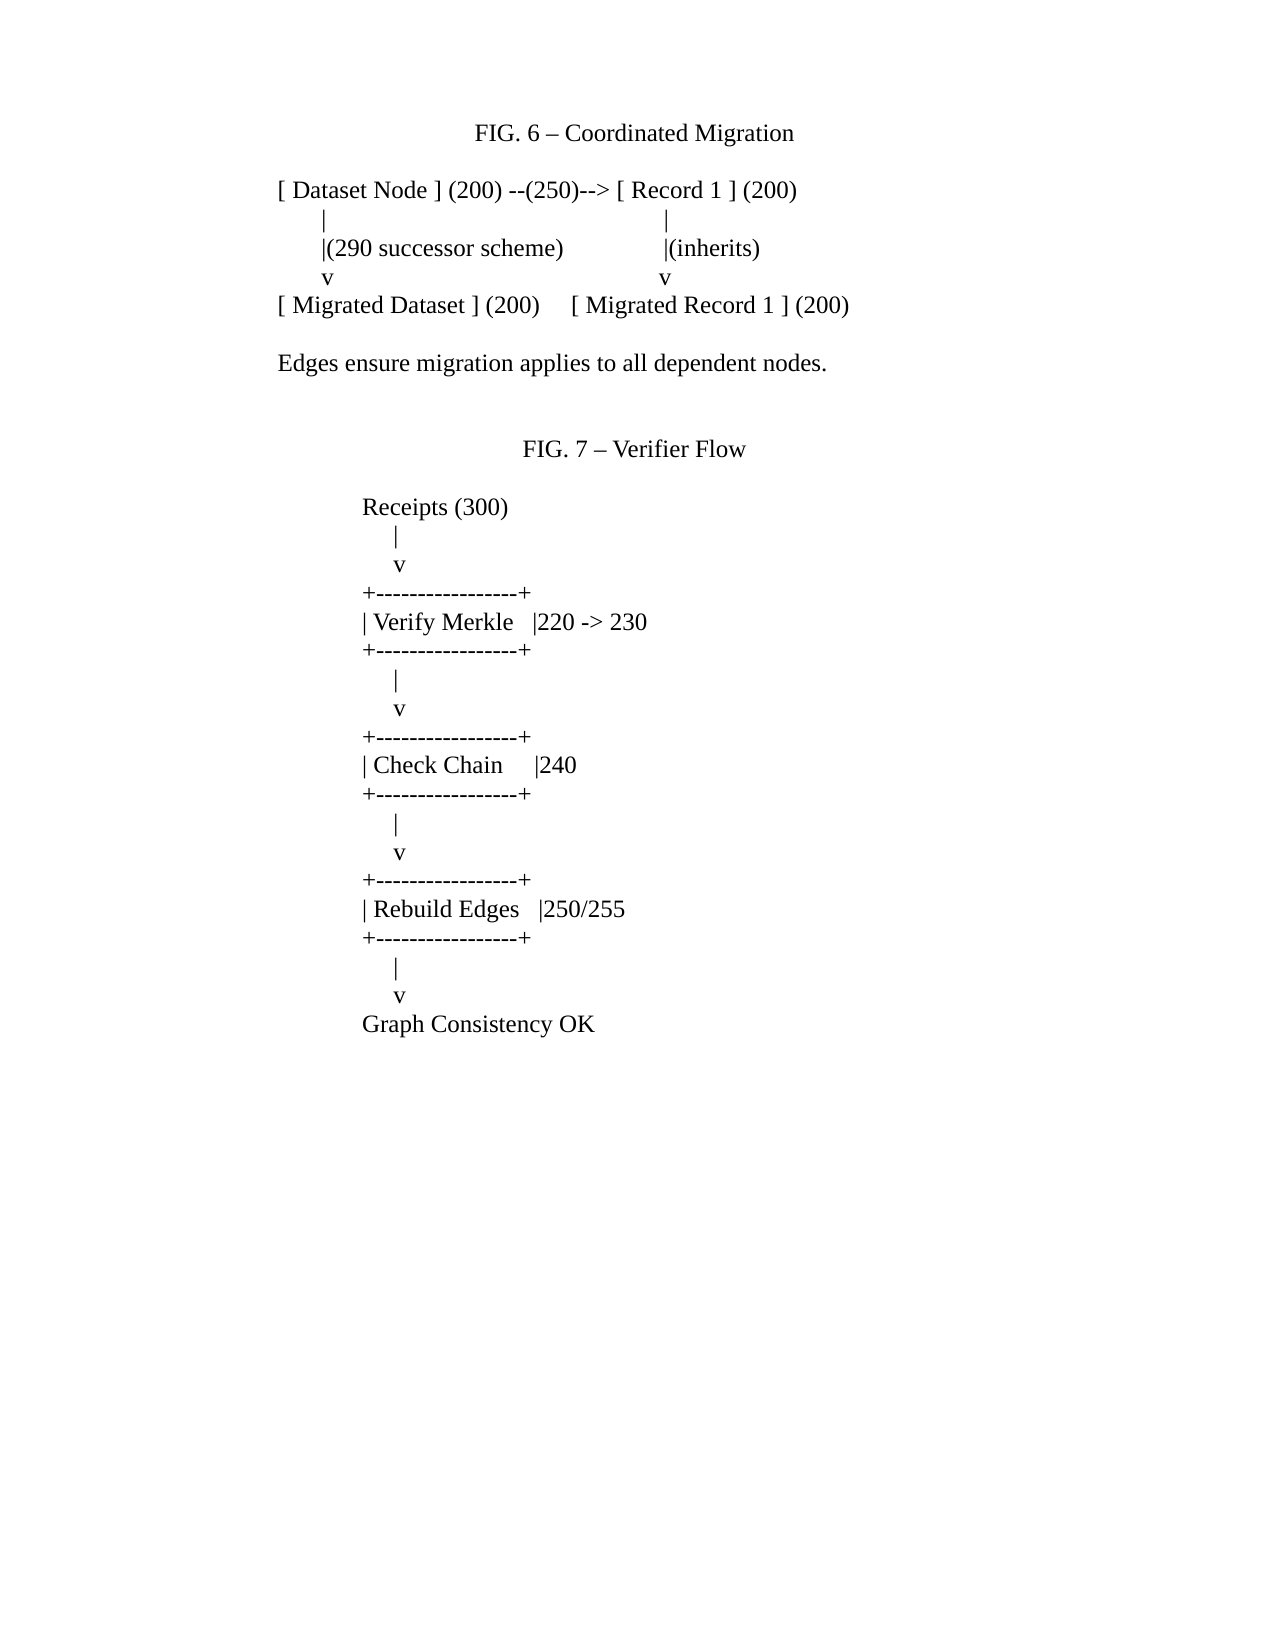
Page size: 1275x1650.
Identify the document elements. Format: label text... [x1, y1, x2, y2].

text Edges ensure migration applies to all dependent nodes. [277, 348, 1157, 377]
text FIG. 7 – Verifier Flow [118, 434, 1157, 463]
text FIG. 6 – Coordinated Migration [118, 118, 1157, 147]
text Receipts (300) | v +-----------------+ | Verify Merkle |220 -> 230 +-----------------+ | v +-----------------+ | Check Chain |240 +-----------------+ | v +-----------------+ | Rebuild Edges |250/255 +-----------------+ | v Graph Consistency OK [362, 492, 1157, 1067]
text [ Dataset Node ] (200) --(250)--> [ Record 1 ] (200) | | |(290 successor scheme) |(inherits) v v [ Migrated Dataset ] (200) [ Migrated Record 1 ] (200) [277, 176, 1157, 348]
